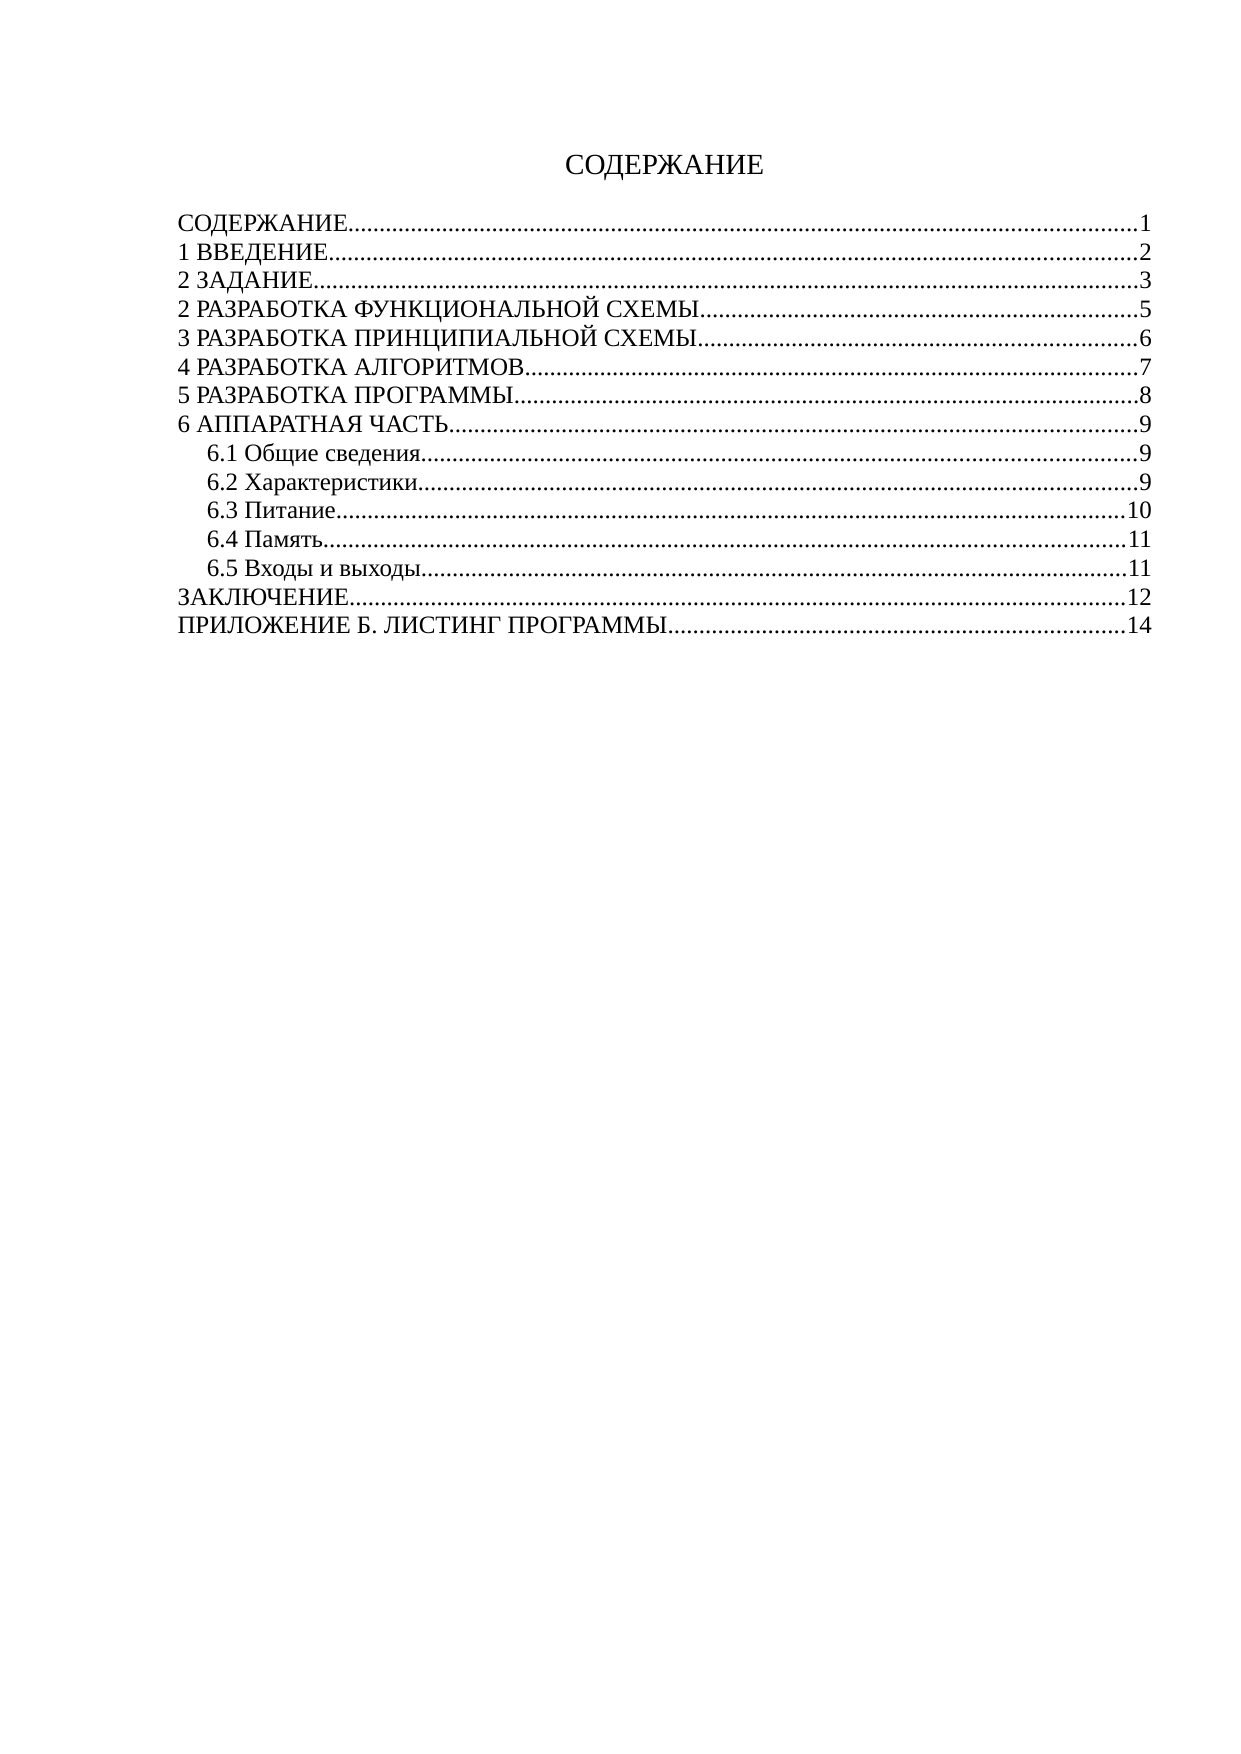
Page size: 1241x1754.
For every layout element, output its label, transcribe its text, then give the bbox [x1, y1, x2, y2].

text ПРИЛОЖЕНИЕ Б. ЛИСТИНГ ПРОГРАММЫ 14 [177, 610, 1152, 639]
text 6.3 Питание 10 [207, 495, 1152, 524]
text 6.5 Входы и выходы 11 [207, 553, 1152, 582]
text 6.2 Характеристики 9 [207, 467, 1152, 495]
text 4 РАЗРАБОТКА АЛГОРИТМОВ 7 [177, 352, 1152, 380]
text 2 ЗАДАНИЕ 3 [177, 265, 1152, 294]
text 5 РАЗРАБОТКА ПРОГРАММЫ 8 [177, 380, 1152, 409]
text 2 РАЗРАБОТКА ФУНКЦИОНАЛЬНОЙ СХЕМЫ 5 [177, 294, 1152, 323]
text 3 РАЗРАБОТКА ПРИНЦИПИАЛЬНОЙ СХЕМЫ 6 [177, 323, 1152, 352]
text СОДЕРЖАНИЕ 1 [177, 208, 1152, 237]
text 6 АППАРАТНАЯ ЧАСТЬ 9 [177, 409, 1152, 438]
text 6.1 Общие сведения 9 [207, 438, 1152, 467]
text 1 ВВЕДЕНИЕ 2 [177, 237, 1152, 265]
subtitle СОДЕРЖАНИЕ [177, 147, 1152, 180]
text 6.4 Память 11 [207, 524, 1152, 553]
text ЗАКЛЮЧЕНИЕ 12 [177, 582, 1152, 610]
